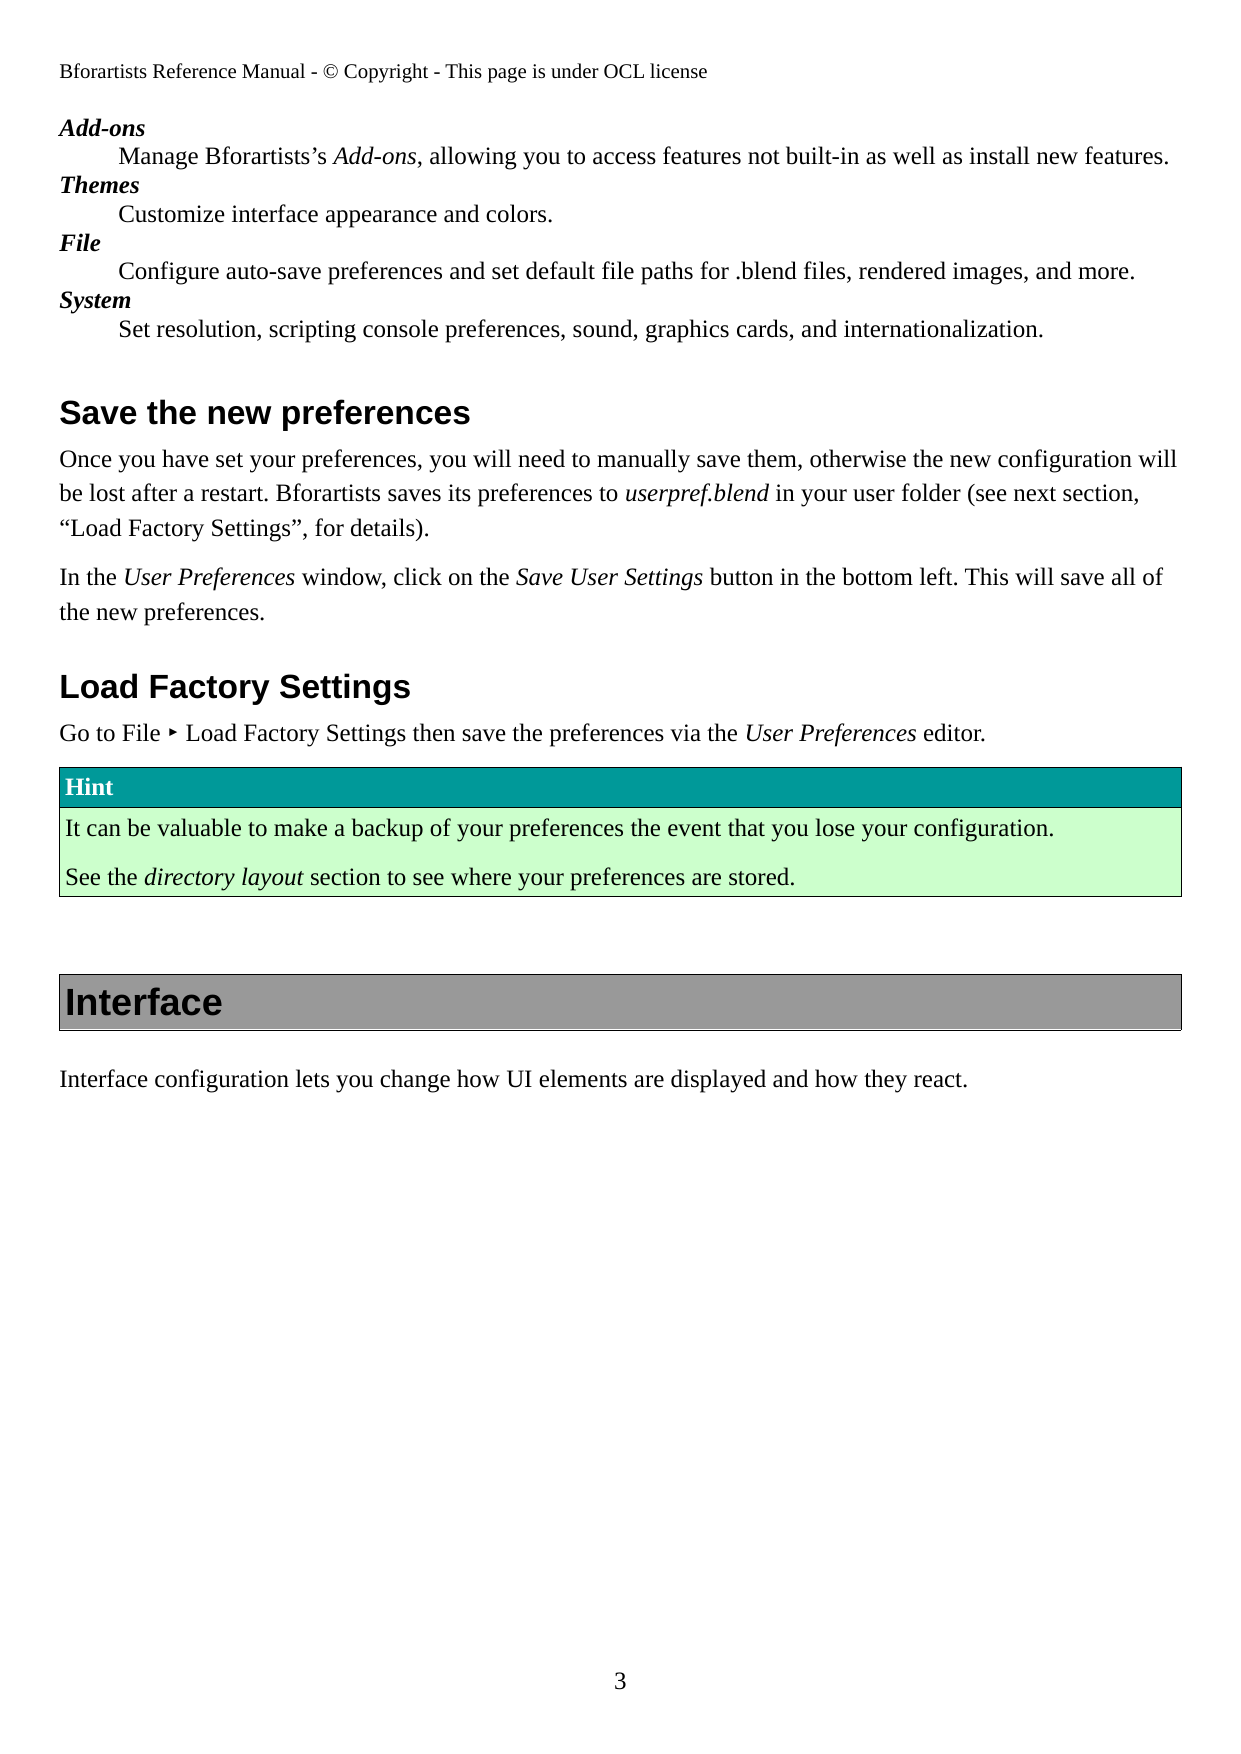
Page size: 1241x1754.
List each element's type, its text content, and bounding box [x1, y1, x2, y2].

subtitle System [59, 285, 1181, 314]
list Manage Bforartists’s Add-ons, allowing you to access features not built-in as well as install new features. [118, 141, 1181, 170]
table_cell It can be valuable to make a backup of your preferences the event that you lose your configuration. See the directory layout section to see where your preferences are stored. [60, 808, 1181, 896]
text In the User Preferences window, click on the Save User Settings button in the bottom left. This will save all of the new preferences. [59, 562, 1181, 625]
subtitle File [59, 228, 1181, 256]
subtitle Add-ons [59, 113, 1181, 141]
list Configure auto-save preferences and set default file paths for .blend files, rendered images, and more. [118, 256, 1181, 285]
subtitle Themes [59, 170, 1181, 199]
text Interface configuration lets you change how UI elements are displayed and how they react. [59, 1064, 1181, 1093]
subtitle Load Factory Settings [59, 666, 1181, 705]
list Customize interface appearance and colors. [118, 199, 1181, 228]
text Go to File ‣ Load Factory Settings then save the preferences via the User Preferences editor. [59, 718, 1181, 746]
list Set resolution, scripting console preferences, sound, graphics cards, and internationalization. [118, 314, 1181, 343]
text Once you have set your preferences, you will need to manually save them, otherwise the new configuration will be lost after a restart. Bforartists saves its preferences to userpref.blend in your user folder (see next section, “Load Factory Settings”, for details). [59, 444, 1181, 542]
subtitle Save the new preferences [59, 393, 1181, 432]
table_header Interface [60, 975, 1181, 1029]
table_header Hint [60, 768, 1181, 807]
